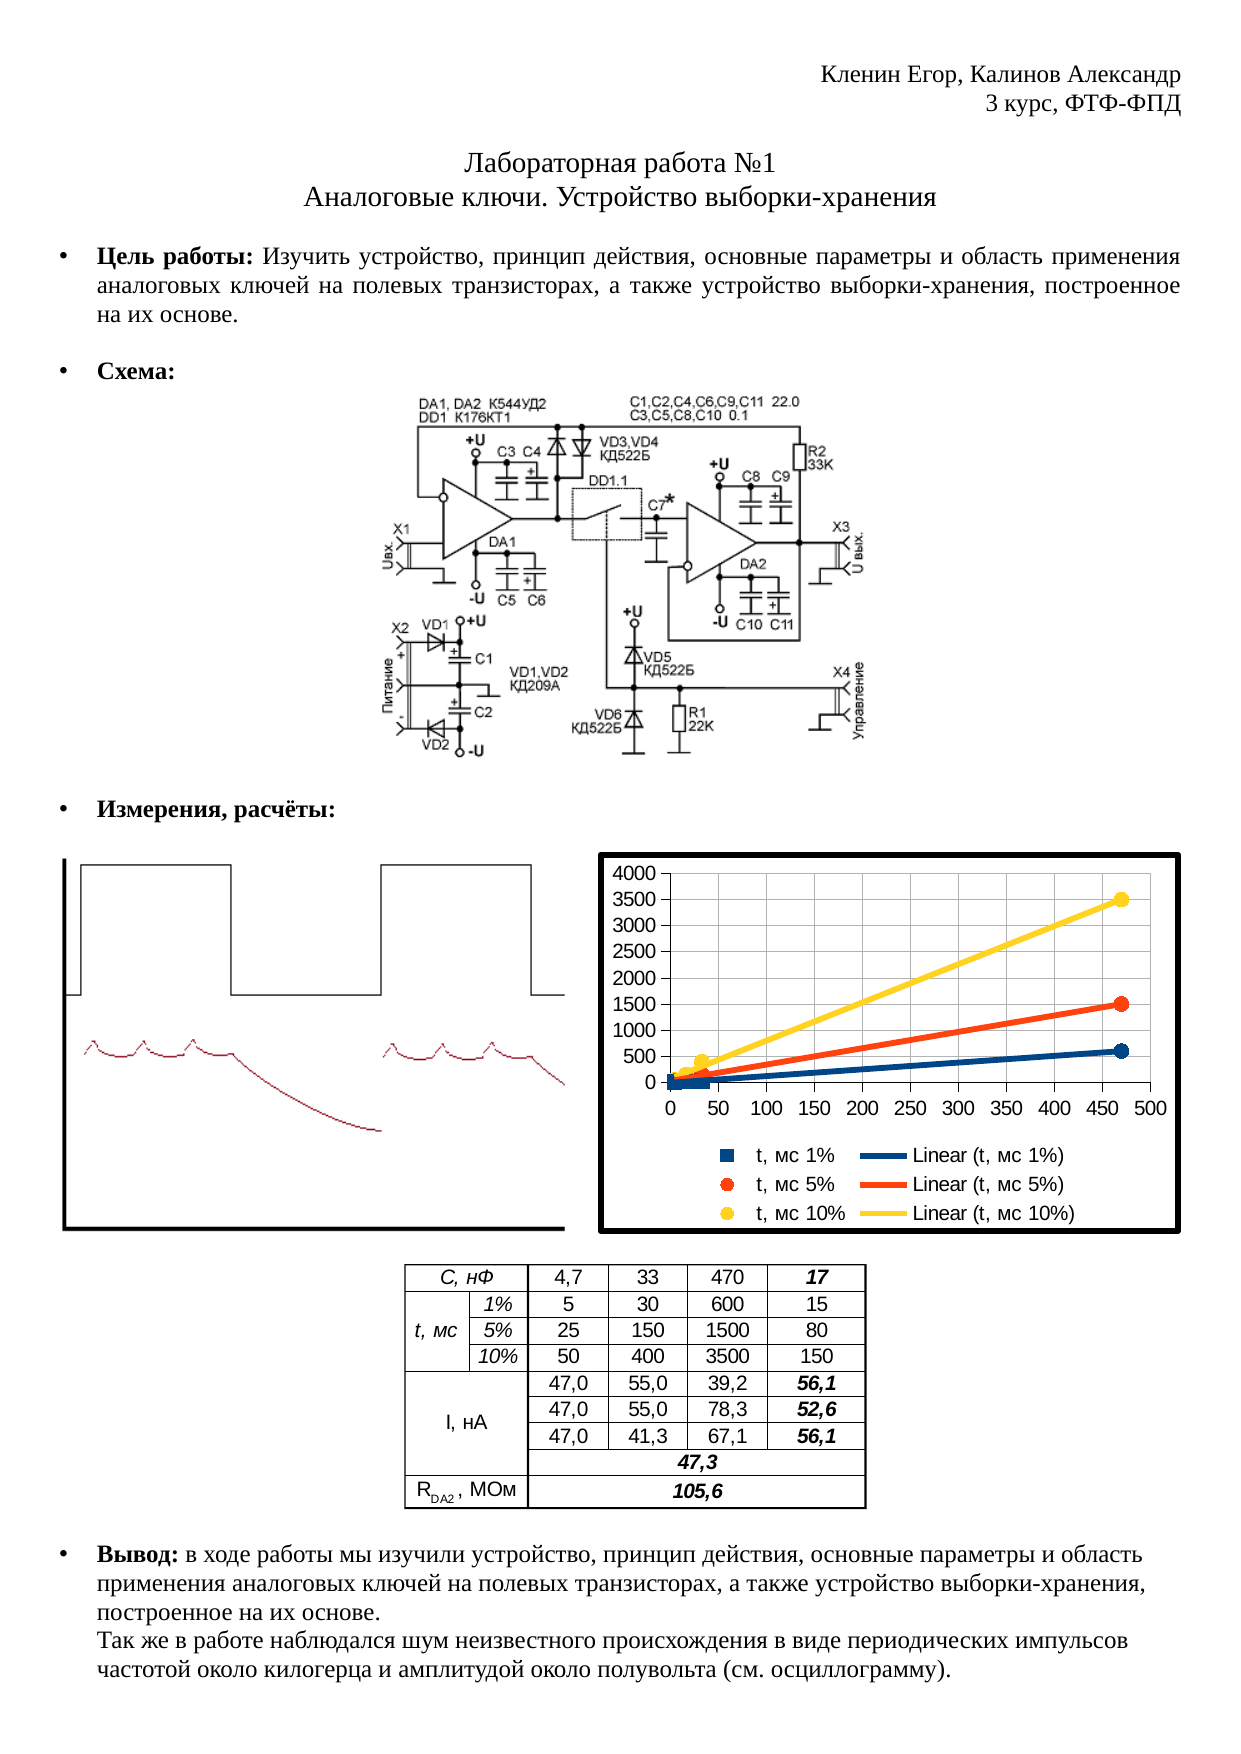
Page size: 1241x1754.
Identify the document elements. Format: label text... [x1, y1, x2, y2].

picture [370, 385, 871, 766]
list Так же в работе наблюдался шум неизвестного происхождения в виде периодических импульсов частотой около килогерца и амплитудой около полувольта (см. осциллограмму). [59, 1625, 1181, 1683]
text 3 курс, ФТФ-ФПД [59, 88, 1181, 117]
picture [60, 856, 570, 1234]
text Кленин Егор, Калинов Александр [59, 59, 1181, 88]
text Аналоговые ключи. Устройство выборки-хранения [59, 179, 1181, 212]
list Схема: [59, 356, 1181, 385]
list Цель работы: Изучить устройство, принцип действия, основные параметры и область применения аналоговых ключей на полевых транзисторах, а также устройство выборки-хранения, построенное на их основе. [59, 241, 1181, 327]
list Вывод: в ходе работы мы изучили устройство, принцип действия, основные параметры и область применения аналоговых ключей на полевых транзисторах, а также устройство выборки-хранения, построенное на их основе. [59, 1539, 1181, 1625]
list Измерения, расчёты: [59, 794, 1181, 823]
text Лабораторная работа №1 [59, 145, 1181, 179]
